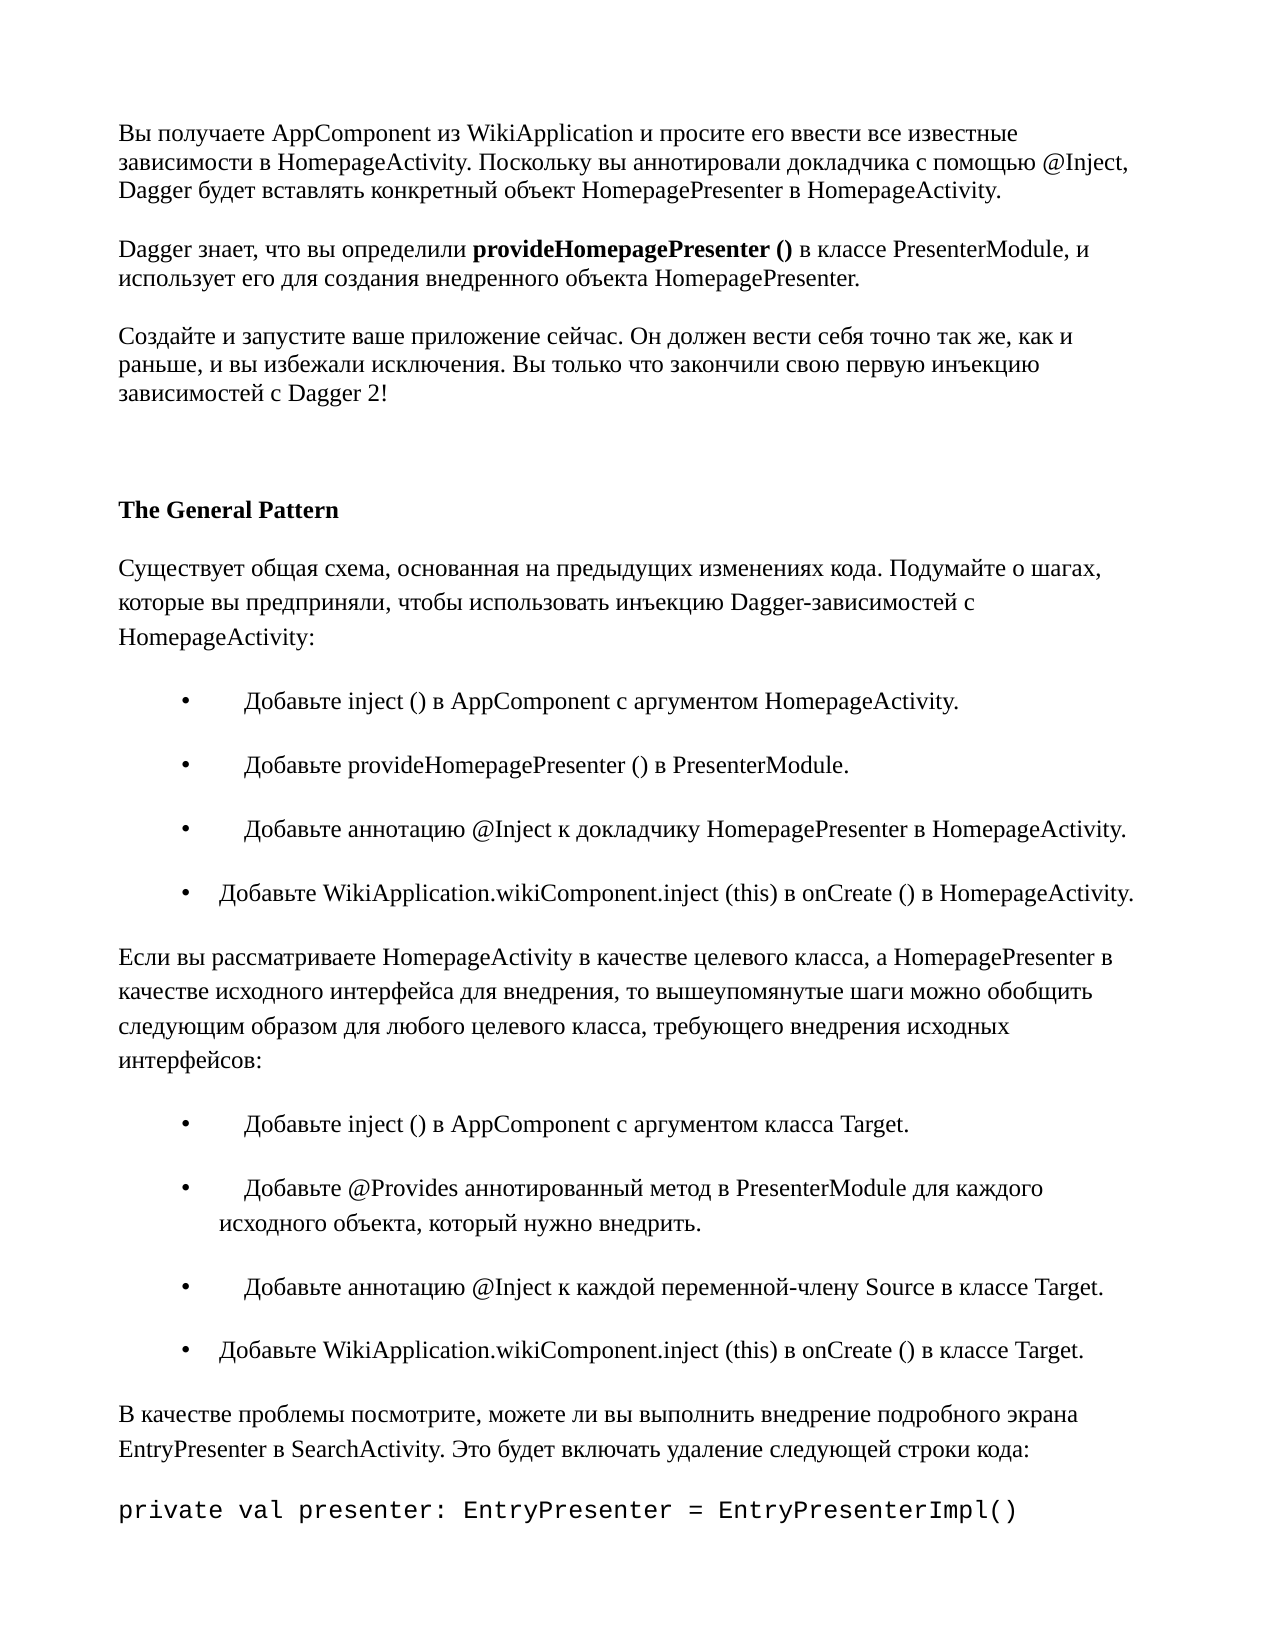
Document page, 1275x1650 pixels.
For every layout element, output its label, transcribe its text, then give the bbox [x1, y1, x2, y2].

subtitle The General Pattern [118, 495, 1157, 523]
list Добавьте inject () в AppComponent с аргументом класса Target. [181, 1109, 1157, 1138]
text В качестве проблемы посмотрите, можете ли вы выполнить внедрение подробного экрана EntryPresenter в SearchActivity. Это будет включать удаление следующей строки кода: [118, 1399, 1157, 1463]
list Добавьте WikiApplication.wikiComponent.inject (this) в onCreate () в классе Target. [181, 1336, 1157, 1364]
list Добавьте provideHomepagePresenter () в PresenterModule. [181, 750, 1157, 779]
text private val presenter: EntryPresenter = EntryPresenterImpl() [118, 1498, 1157, 1526]
text Существует общая схема, основанная на предыдущих изменениях кода. Подумайте о шагах, которые вы предприняли, чтобы использовать инъекцию Dagger-зависимостей с HomepageActivity: [118, 553, 1157, 651]
list Добавьте аннотацию @Inject к каждой переменной-члену Source в классе Target. [181, 1272, 1157, 1300]
list Добавьте аннотацию @Inject к докладчику HomepagePresenter в HomepageActivity. [181, 814, 1157, 843]
text Если вы рассматриваете HomepageActivity в качестве целевого класса, а HomepagePresenter в качестве исходного интерфейса для внедрения, то вышеупомянутые шаги можно обобщить следующим образом для любого целевого класса, требующего внедрения исходных интерфейсов: [118, 942, 1157, 1074]
list Добавьте inject () в AppComponent с аргументом HomepageActivity. [181, 686, 1157, 715]
list Добавьте WikiApplication.wikiComponent.inject (this) в onCreate () в HomepageActivity. [181, 878, 1157, 907]
text Вы получаете AppComponent из WikiApplication и просите его ввести все известные зависимости в HomepageActivity. Поскольку вы аннотировали докладчика с помощью @Inject, Dagger будет вставлять конкретный объект HomepagePresenter в HomepageActivity. [118, 118, 1157, 204]
text Создайте и запустите ваше приложение сейчас. Он должен вести себя точно так же, как и раньше, и вы избежали исключения. Вы только что закончили свою первую инъекцию зависимостей с Dagger 2! [118, 321, 1157, 407]
text Dagger знает, что вы определили provideHomepagePresenter () в классе PresenterModule, и использует его для создания внедренного объекта HomepagePresenter. [118, 234, 1157, 291]
list Добавьте @Provides аннотированный метод в PresenterModule для каждого исходного объекта, который нужно внедрить. [181, 1173, 1157, 1236]
